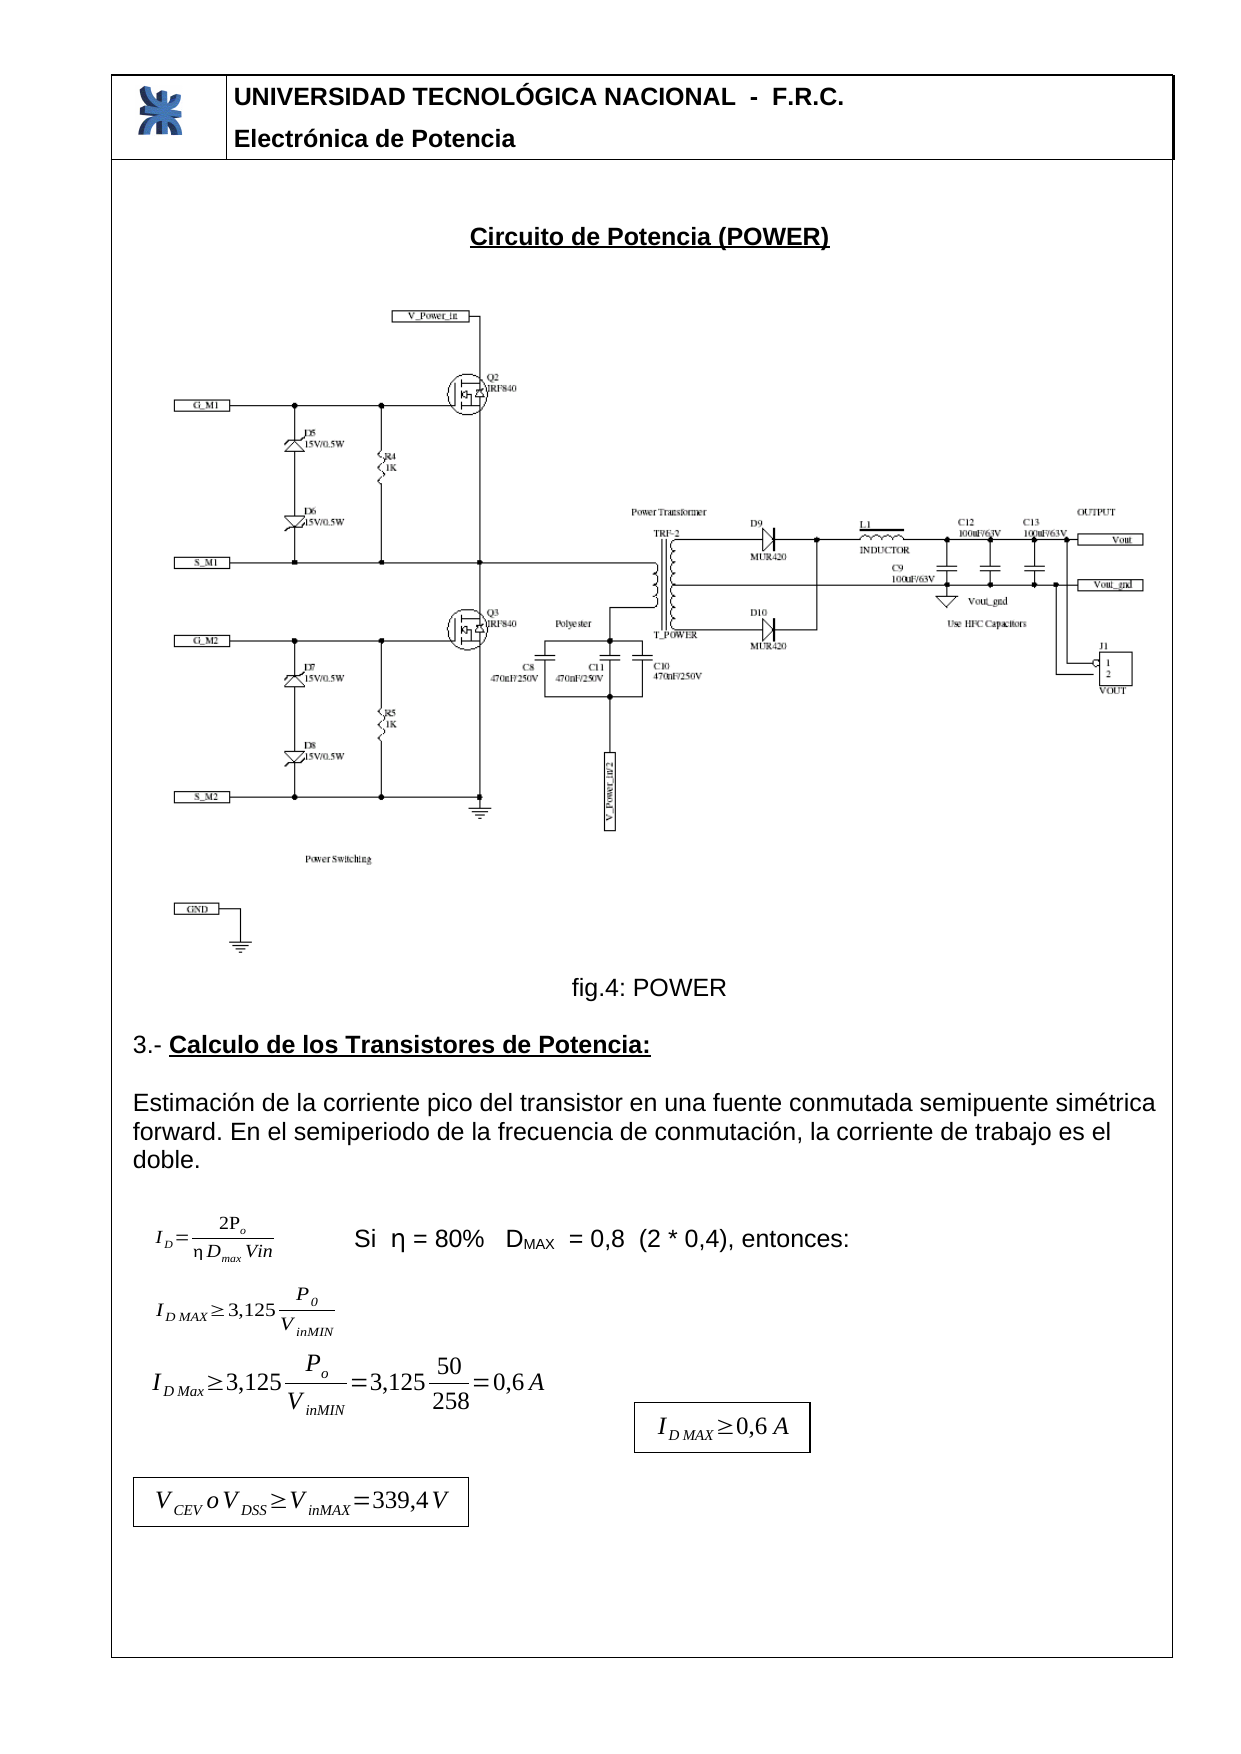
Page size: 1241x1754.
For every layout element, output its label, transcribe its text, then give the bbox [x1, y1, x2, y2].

text Estimación de la corriente pico del transistor en una fuente conmutada semipuente simétrica forward. En el semiperiodo de la frecuencia de conmutación, la corriente de trabajo es el doble. [133, 1088, 1166, 1174]
text Si η = 80% DMAX = 0,8 (2 * 0,4), entonces: [296, 1203, 1166, 1348]
text Circuito de Potencia (POWER) [133, 222, 1166, 250]
text fig.4: POWER [133, 973, 1166, 1002]
picture [149, 288, 1150, 964]
text 3.- Calculo de los Transistores de Potencia: [133, 1031, 1166, 1059]
picture [135, 85, 183, 136]
